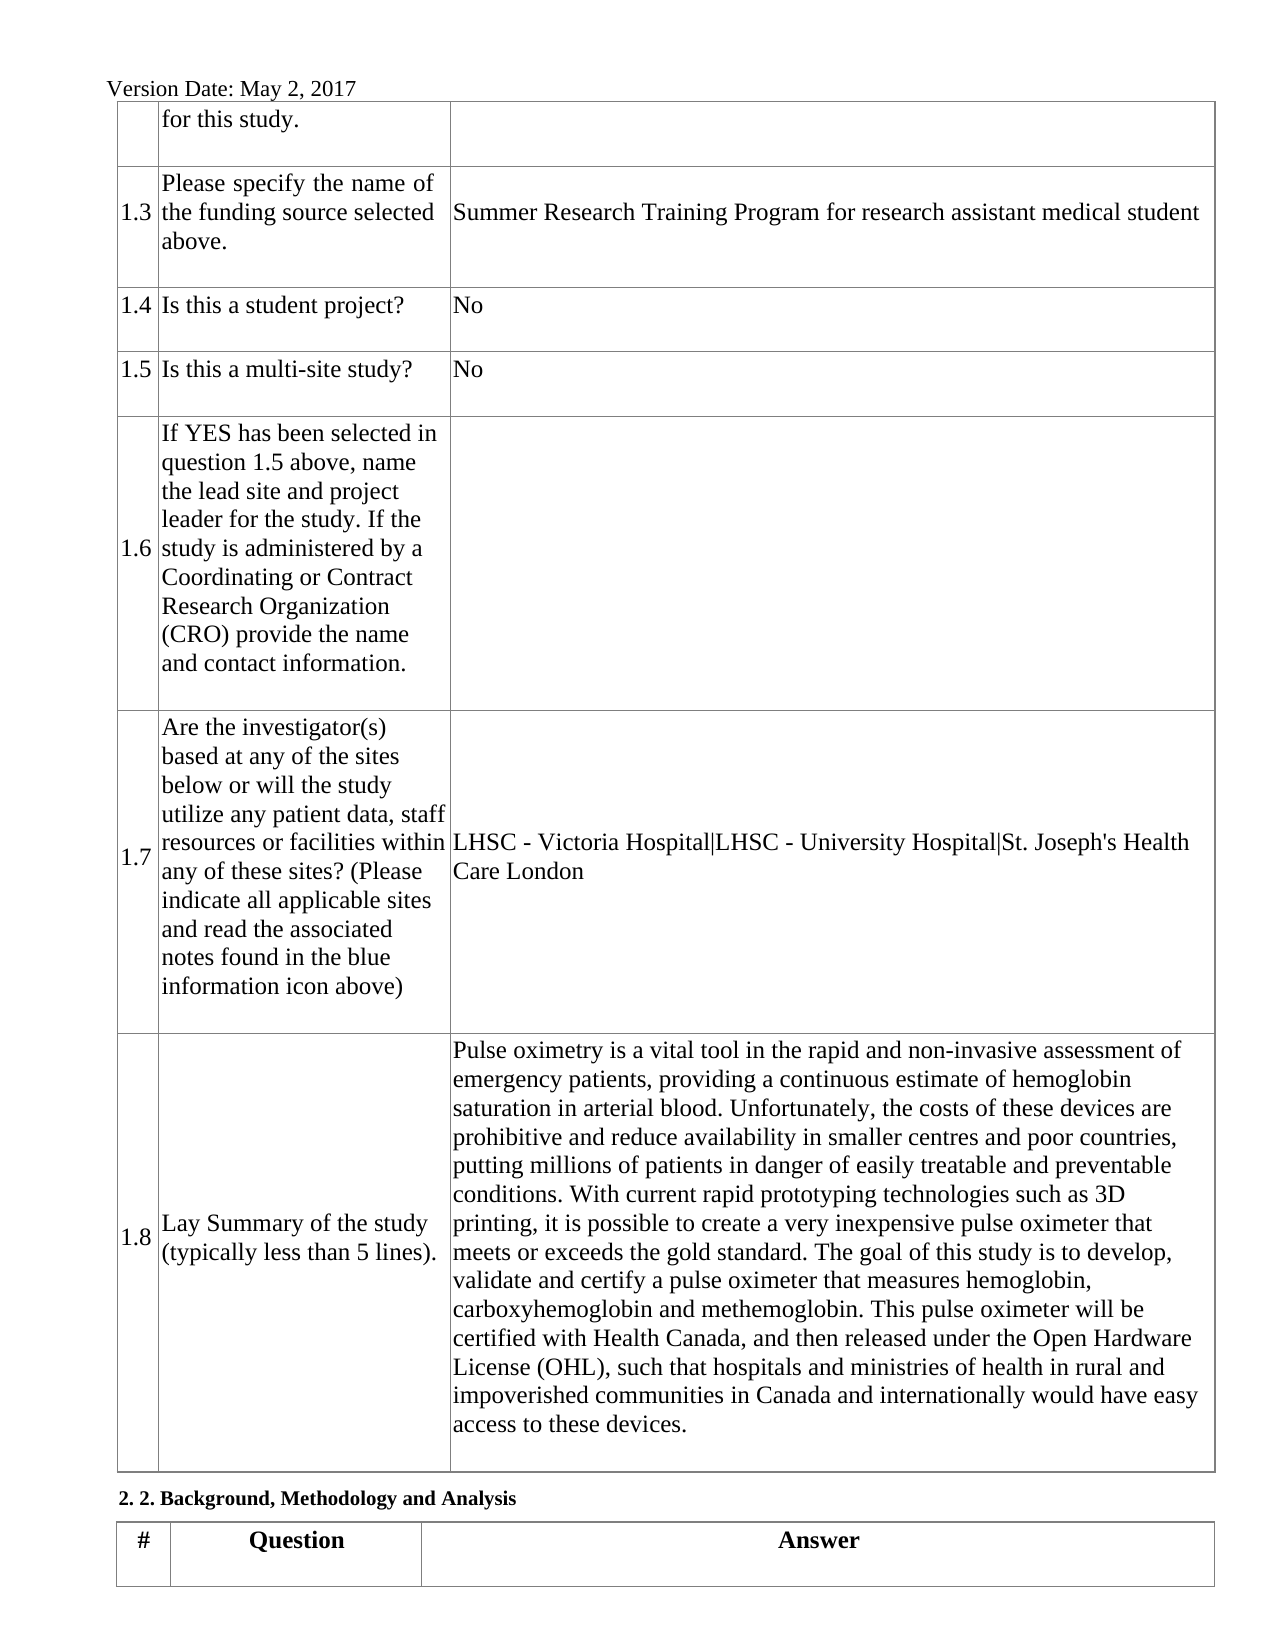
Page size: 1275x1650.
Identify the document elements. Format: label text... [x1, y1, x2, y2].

table_cell No [451, 352, 1214, 416]
table_header # [117, 1523, 170, 1586]
table_header Question [171, 1523, 421, 1586]
table_cell Lay Summary of the study (typically less than 5 lines). [159, 1034, 450, 1471]
table_header Answer [422, 1523, 1214, 1586]
table_cell [451, 417, 1214, 710]
table_cell Is this a student project? [159, 288, 450, 351]
table_cell 1.5 [118, 352, 158, 416]
table_cell Pulse oximetry is a vital tool in the rapid and non-invasive assessment of emergency patients, providing a continuous estimate of hemoglobin saturation in arterial blood. Unfortunately, the costs of these devices are prohibitive and reduce availability in smaller centres and poor countries, putting millions of patients in danger of easily treatable and preventable conditions. With current rapid prototyping technologies such as 3D printing, it is possible to create a very inexpensive pulse oximeter that meets or exceeds the gold standard. The goal of this study is to develop, validate and certify a pulse oximeter that measures hemoglobin, carboxyhemoglobin and methemoglobin. This pulse oximeter will be certified with Health Canada, and then released under the Open Hardware License (OHL), such that hospitals and ministries of health in rural and impoverished communities in Canada and internationally would have easy access to these devices. [451, 1034, 1214, 1471]
table_cell No [451, 288, 1214, 351]
table_cell 1.6 [118, 417, 158, 710]
table_cell Are the investigator(s) based at any of the sites below or will the study utilize any patient data, staff resources or facilities within any of these sites? (Please indicate all applicable sites and read the associated notes found in the blue information icon above) [159, 711, 450, 1033]
table_cell Is this a multi-site study? [159, 352, 450, 416]
table_cell LHSC - Victoria Hospital|LHSC - University Hospital|St. Joseph's Health Care London [451, 711, 1214, 1033]
table_header for this study. [159, 102, 450, 166]
table_cell 1.8 [118, 1034, 158, 1471]
list 2. Background, Methodology and Analysis [118, 1486, 1229, 1510]
table_cell 1.7 [118, 711, 158, 1033]
table_header [451, 102, 1214, 166]
table_header [118, 102, 158, 166]
table_cell Summer Research Training Program for research assistant medical student [451, 167, 1214, 287]
table_cell Please specify the name of the funding source selected above. [159, 167, 450, 287]
table_cell If YES has been selected in question 1.5 above, name the lead site and project leader for the study. If the study is administered by a Coordinating or Contract Research Organization (CRO) provide the name and contact information. [159, 417, 450, 710]
table_cell 1.3 [118, 167, 158, 287]
table_cell 1.4 [118, 288, 158, 351]
